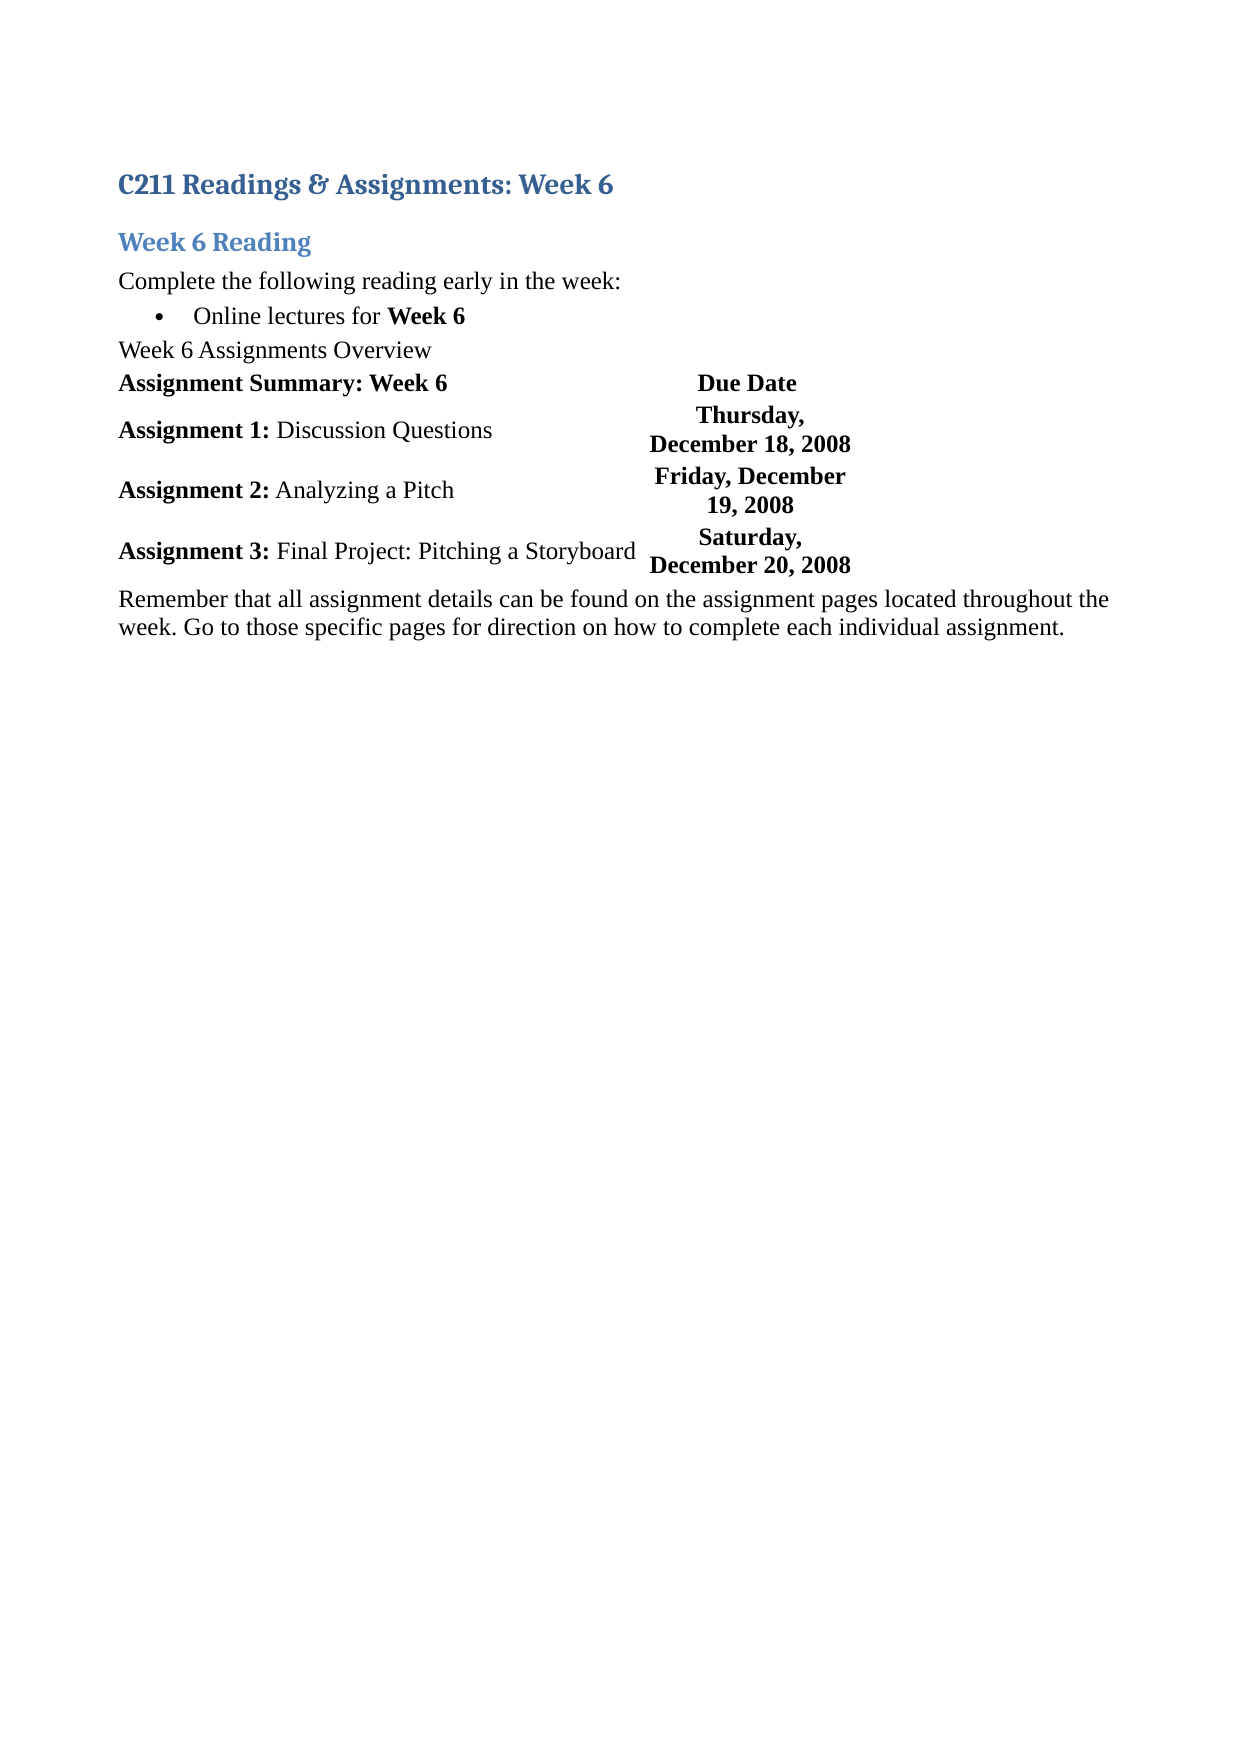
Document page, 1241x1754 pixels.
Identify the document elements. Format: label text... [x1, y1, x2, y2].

table_cell Saturday, December 20, 2008 [643, 520, 857, 581]
subtitle C211 Readings & Assignments: Week 6 [118, 168, 1122, 202]
text Complete the following reading early in the week: [118, 266, 1122, 295]
subtitle Week 6 Reading [118, 227, 1122, 259]
table_header Due Date [643, 367, 857, 399]
list Online lectures for Week 6 [156, 301, 1122, 329]
table_cell Assignment 1: Discussion Questions [117, 399, 643, 459]
text Week 6 Assignments Overview [118, 335, 1122, 364]
table_header Assignment Summary: Week 6 [117, 367, 643, 399]
table_cell Assignment 2: Analyzing a Pitch [117, 460, 643, 520]
table_cell Friday, December 19, 2008 [643, 460, 857, 520]
text Remember that all assignment details can be found on the assignment pages located throughout the week. Go to those specific pages for direction on how to complete each individual assignment. [118, 584, 1122, 641]
table_cell Assignment 3: Final Project: Pitching a Storyboard [117, 520, 643, 581]
table_cell Thursday, December 18, 2008 [643, 399, 857, 459]
